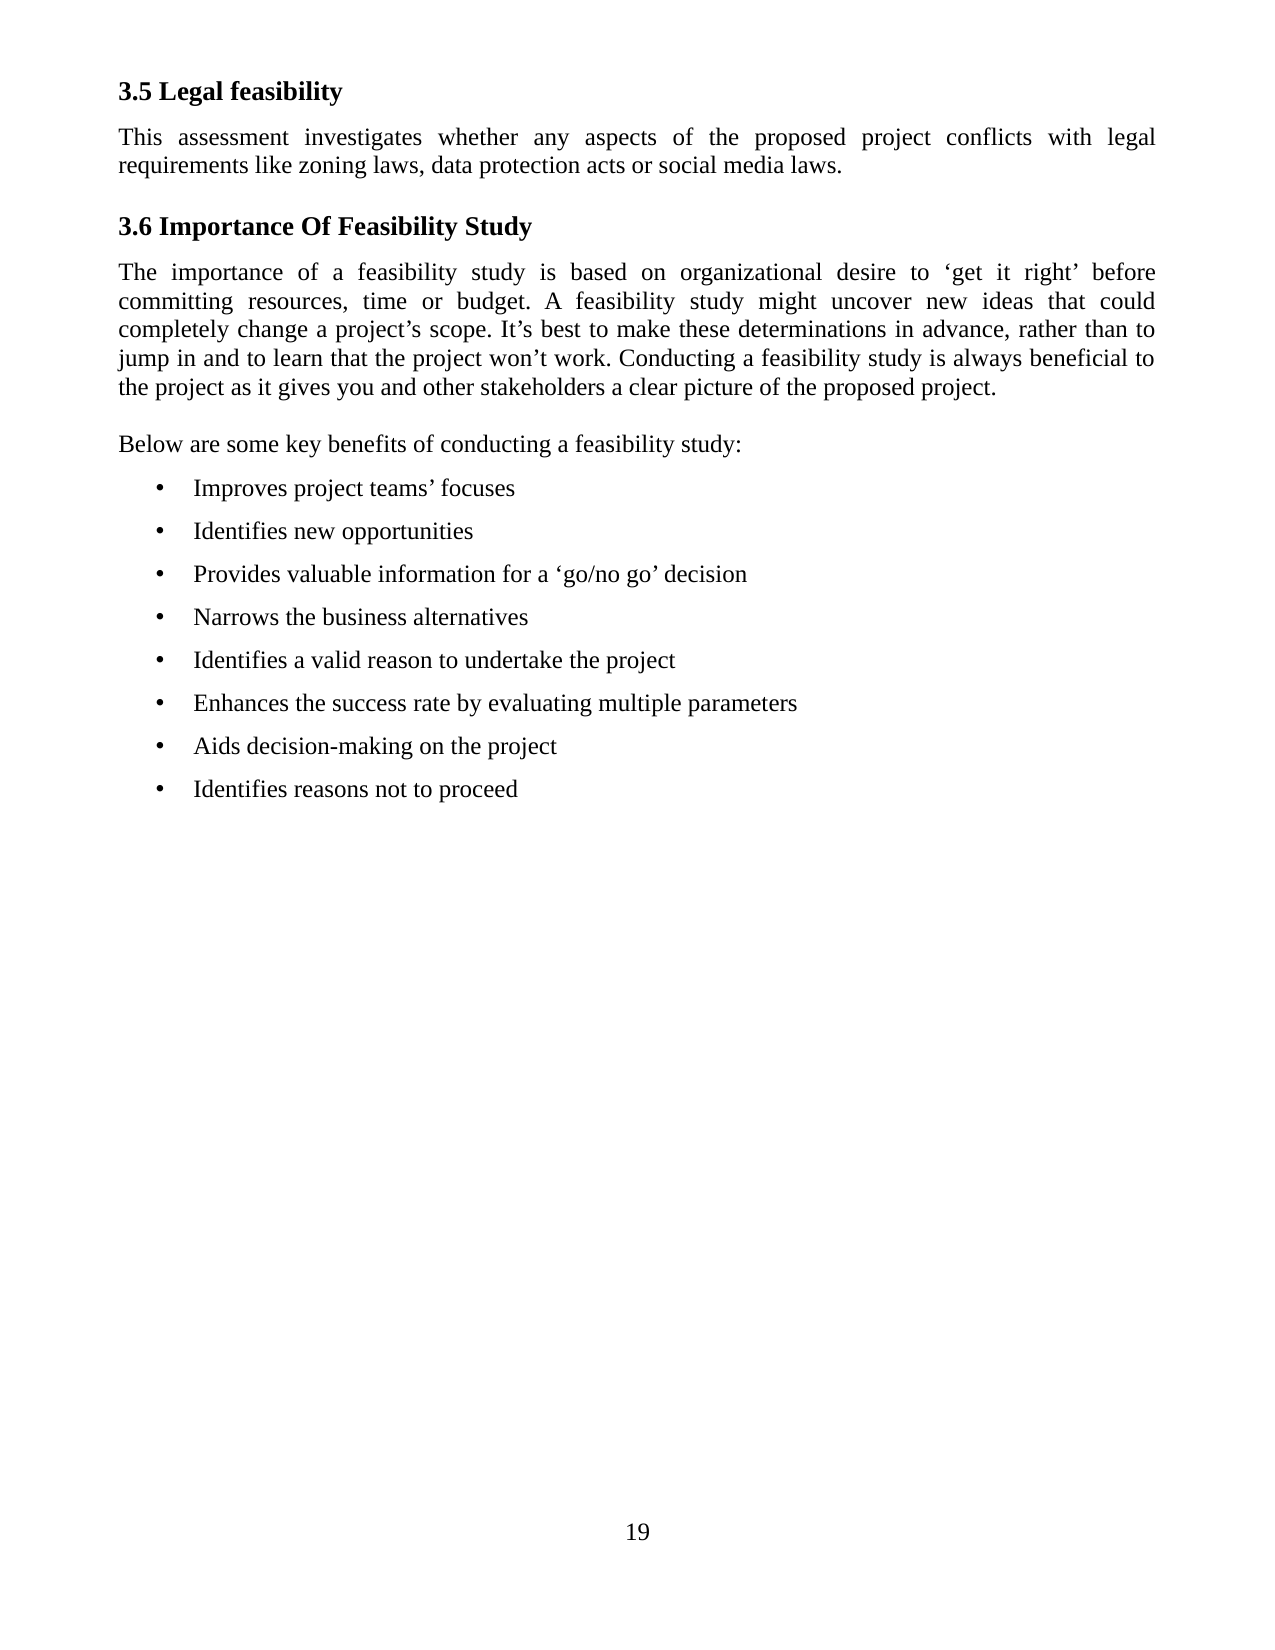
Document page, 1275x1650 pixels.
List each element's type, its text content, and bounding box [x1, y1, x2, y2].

text The importance of a feasibility study is based on organizational desire to ‘get it right’ before committing resources, time or budget. A feasibility study might uncover new ideas that could completely change a project’s scope. It’s best to make these determinations in advance, rather than to jump in and to learn that the project won’t work. Conducting a feasibility study is always beneficial to the project as it gives you and other stakeholders a clear picture of the proposed project. [118, 257, 1157, 401]
list Improves project teams’ focuses [156, 473, 1157, 501]
list Identifies reasons not to proceed [156, 774, 1157, 803]
text 3.6 Importance Of Feasibility Study [118, 210, 1157, 241]
list Identifies new opportunities [156, 516, 1157, 544]
text 3.5 Legal feasibility [118, 75, 1157, 106]
text Below are some key benefits of conducting a feasibility study: [118, 429, 1157, 458]
list Identifies a valid reason to undertake the project [156, 645, 1157, 674]
list Aids decision-making on the project [156, 731, 1157, 760]
list Narrows the business alternatives [156, 602, 1157, 631]
text This assessment investigates whether any aspects of the proposed project conflicts with legal requirements like zoning laws, data protection acts or social media laws. [118, 122, 1157, 179]
list Enhances the success rate by evaluating multiple parameters [156, 688, 1157, 717]
list Provides valuable information for a ‘go/no go’ decision [156, 559, 1157, 588]
